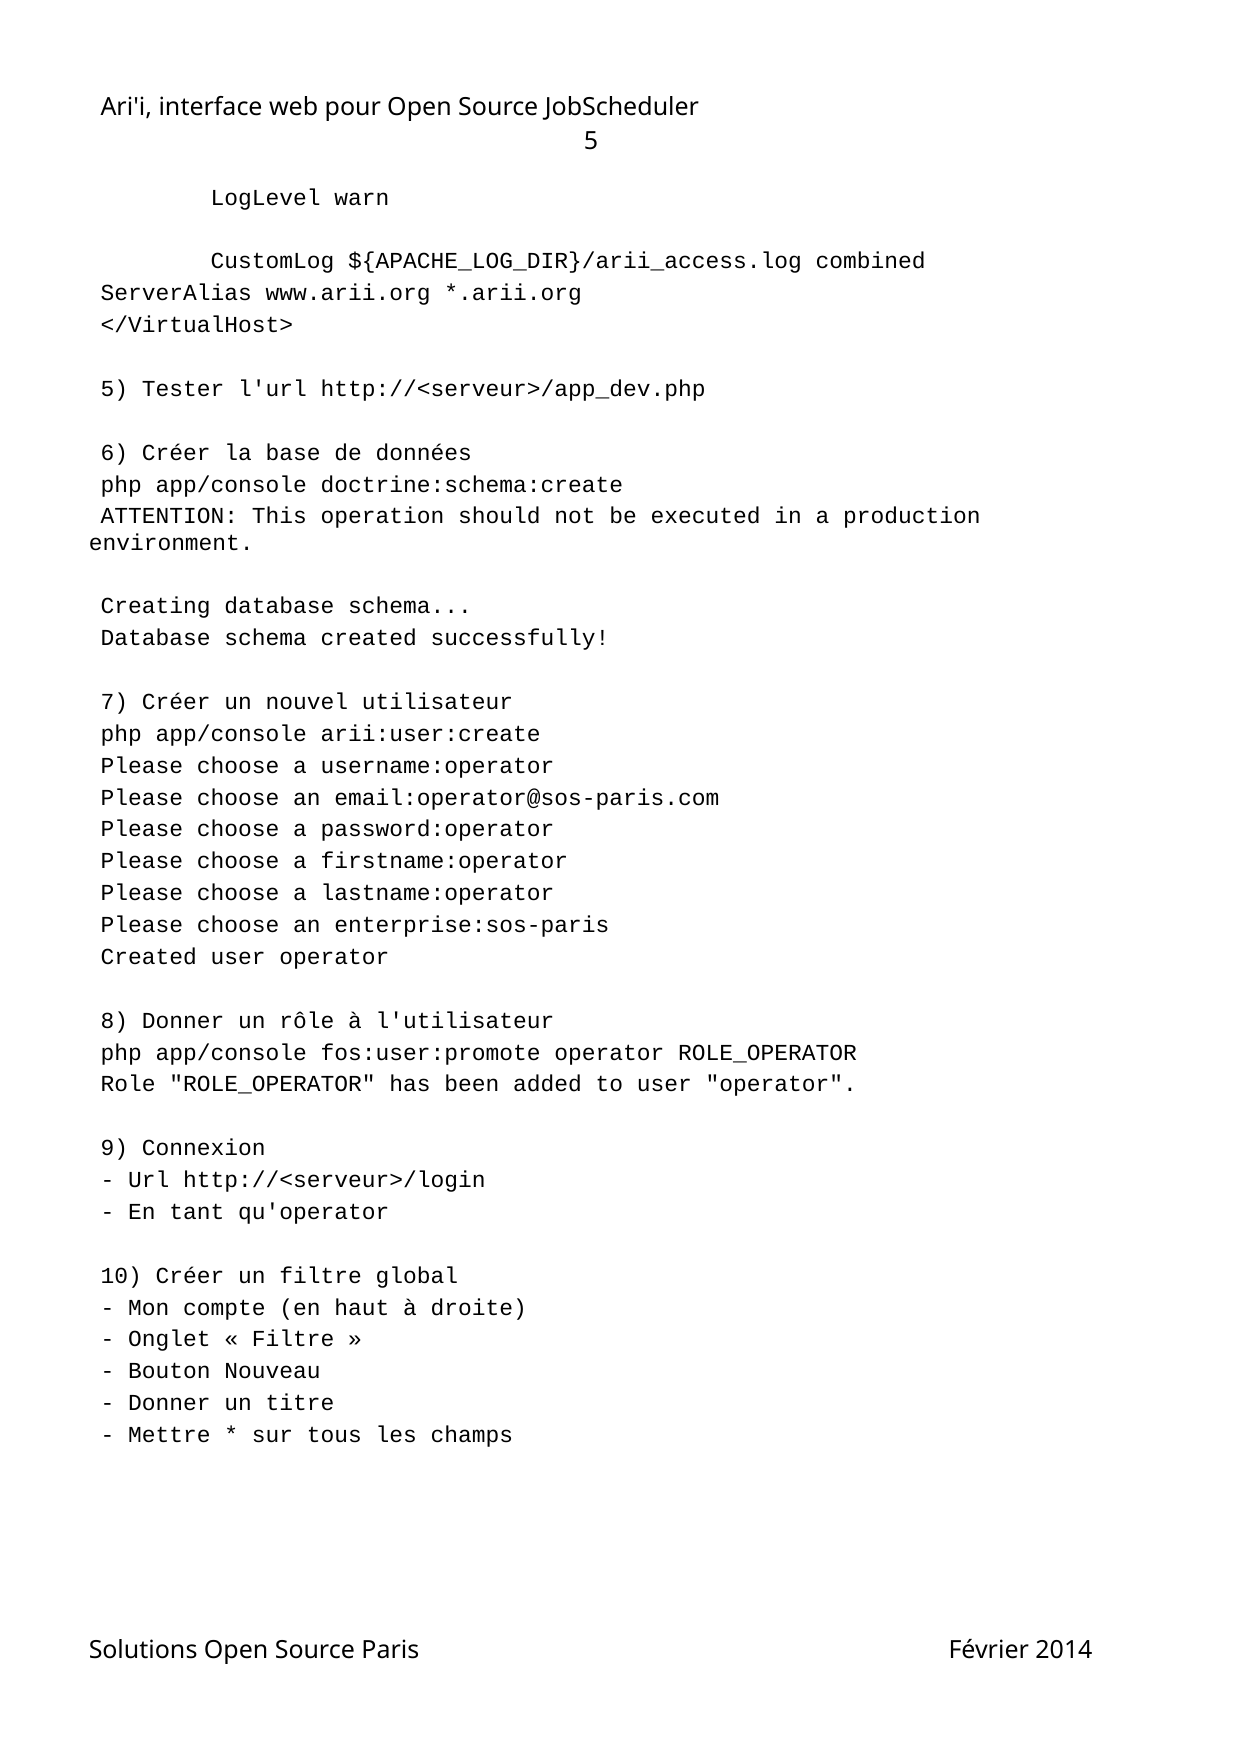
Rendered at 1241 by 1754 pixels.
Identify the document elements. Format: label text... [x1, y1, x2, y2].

text LogLevel warn [88, 186, 1152, 212]
text Please choose a password:operator [88, 818, 1152, 844]
text 5) Tester l'url http://<serveur>/app_dev.php [88, 377, 1152, 403]
text ServerAlias www.arii.org *.arii.org [88, 282, 1152, 308]
subtitle - Mettre * sur tous les champs [88, 1423, 1152, 1449]
text Please choose an email:operator@sos-paris.com [88, 786, 1152, 812]
text Database schema created successfully! [88, 626, 1152, 652]
text - Donner un titre [88, 1391, 1152, 1417]
text - En tant qu'operator [88, 1200, 1152, 1226]
text ATTENTION: This operation should not be executed in a production environment. [88, 505, 1152, 557]
text - Bouton Nouveau [88, 1359, 1152, 1386]
text Please choose a username:operator [88, 754, 1152, 780]
text - Url http://<serveur>/login [88, 1168, 1152, 1194]
text Creating database schema... [88, 594, 1152, 621]
text 7) Créer un nouvel utilisateur [88, 690, 1152, 716]
text CustomLog ${APACHE_LOG_DIR}/arii_access.log combined [88, 250, 1152, 276]
text Created user operator [88, 945, 1152, 971]
text - Mon compte (en haut à droite) [88, 1296, 1152, 1322]
text Please choose a lastname:operator [88, 881, 1152, 907]
text 10) Créer un filtre global [88, 1264, 1152, 1290]
text Please choose an enterprise:sos-paris [88, 913, 1152, 939]
text </VirtualHost> [88, 314, 1152, 339]
text 6) Créer la base de données [88, 441, 1152, 467]
text php app/console arii:user:create [88, 722, 1152, 748]
text 9) Connexion [88, 1136, 1152, 1162]
text 8) Donner un rôle à l'utilisateur [88, 1009, 1152, 1035]
text php app/console doctrine:schema:create [88, 473, 1152, 499]
text Role "ROLE_OPERATOR" has been added to user "operator". [88, 1073, 1152, 1099]
text php app/console fos:user:promote operator ROLE_OPERATOR [88, 1041, 1152, 1067]
text Please choose a firstname:operator [88, 849, 1152, 876]
text - Onglet « Filtre » [88, 1328, 1152, 1354]
